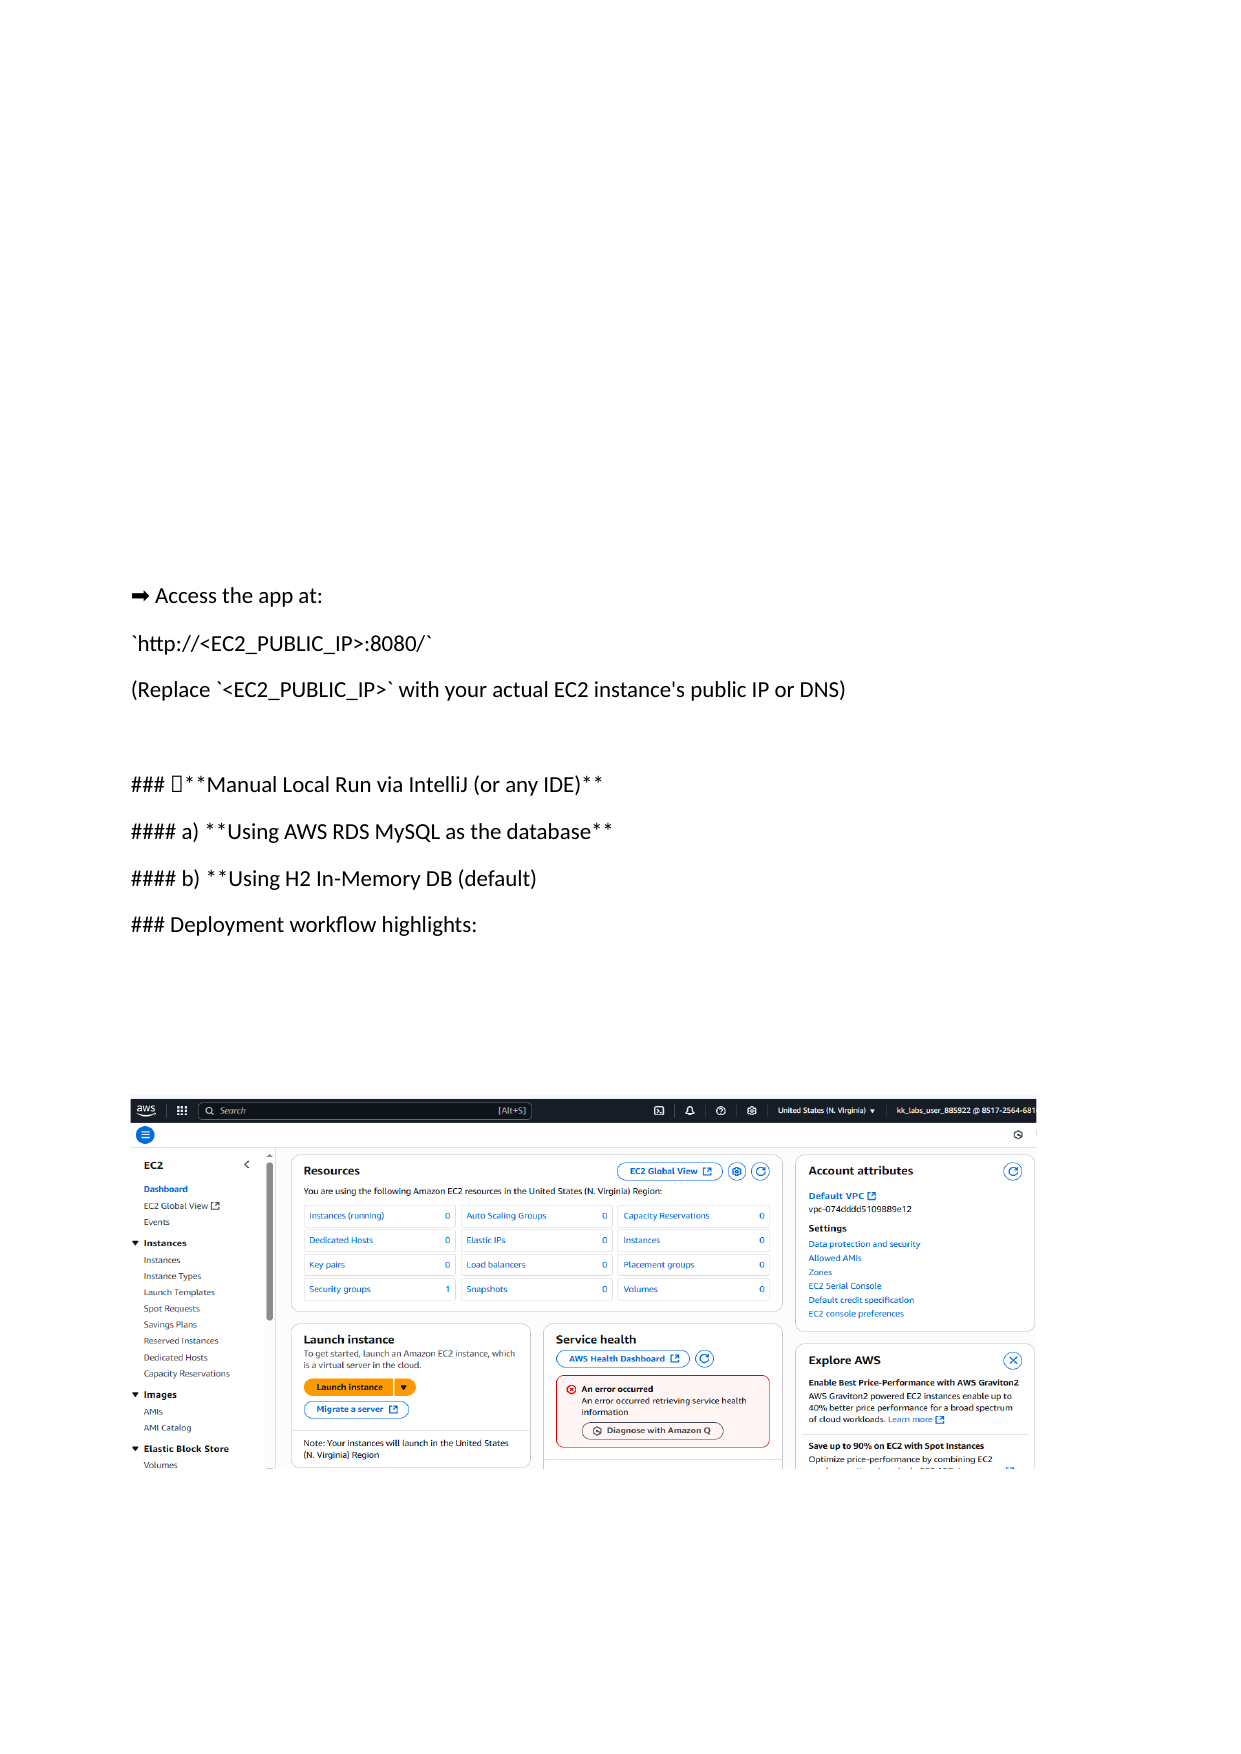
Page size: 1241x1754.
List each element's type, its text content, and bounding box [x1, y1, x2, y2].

text ### Deployment workflow highlights: [131, 910, 1152, 938]
text `http://<EC2_PUBLIC_IP>:8080/` [131, 629, 1152, 657]
text ➡️ Access the app at: [131, 579, 1152, 610]
text (Replace `<EC2_PUBLIC_IP>` with your actual EC2 instance's public IP or DNS) [131, 675, 1152, 703]
text ### ✅**Manual Local Run via IntelliJ (or any IDE)** [131, 768, 1152, 799]
text #### b) **Using H2 In-Memory DB (default) [131, 864, 1152, 892]
text #### a) **Using AWS RDS MySQL as the database** [131, 817, 1152, 846]
